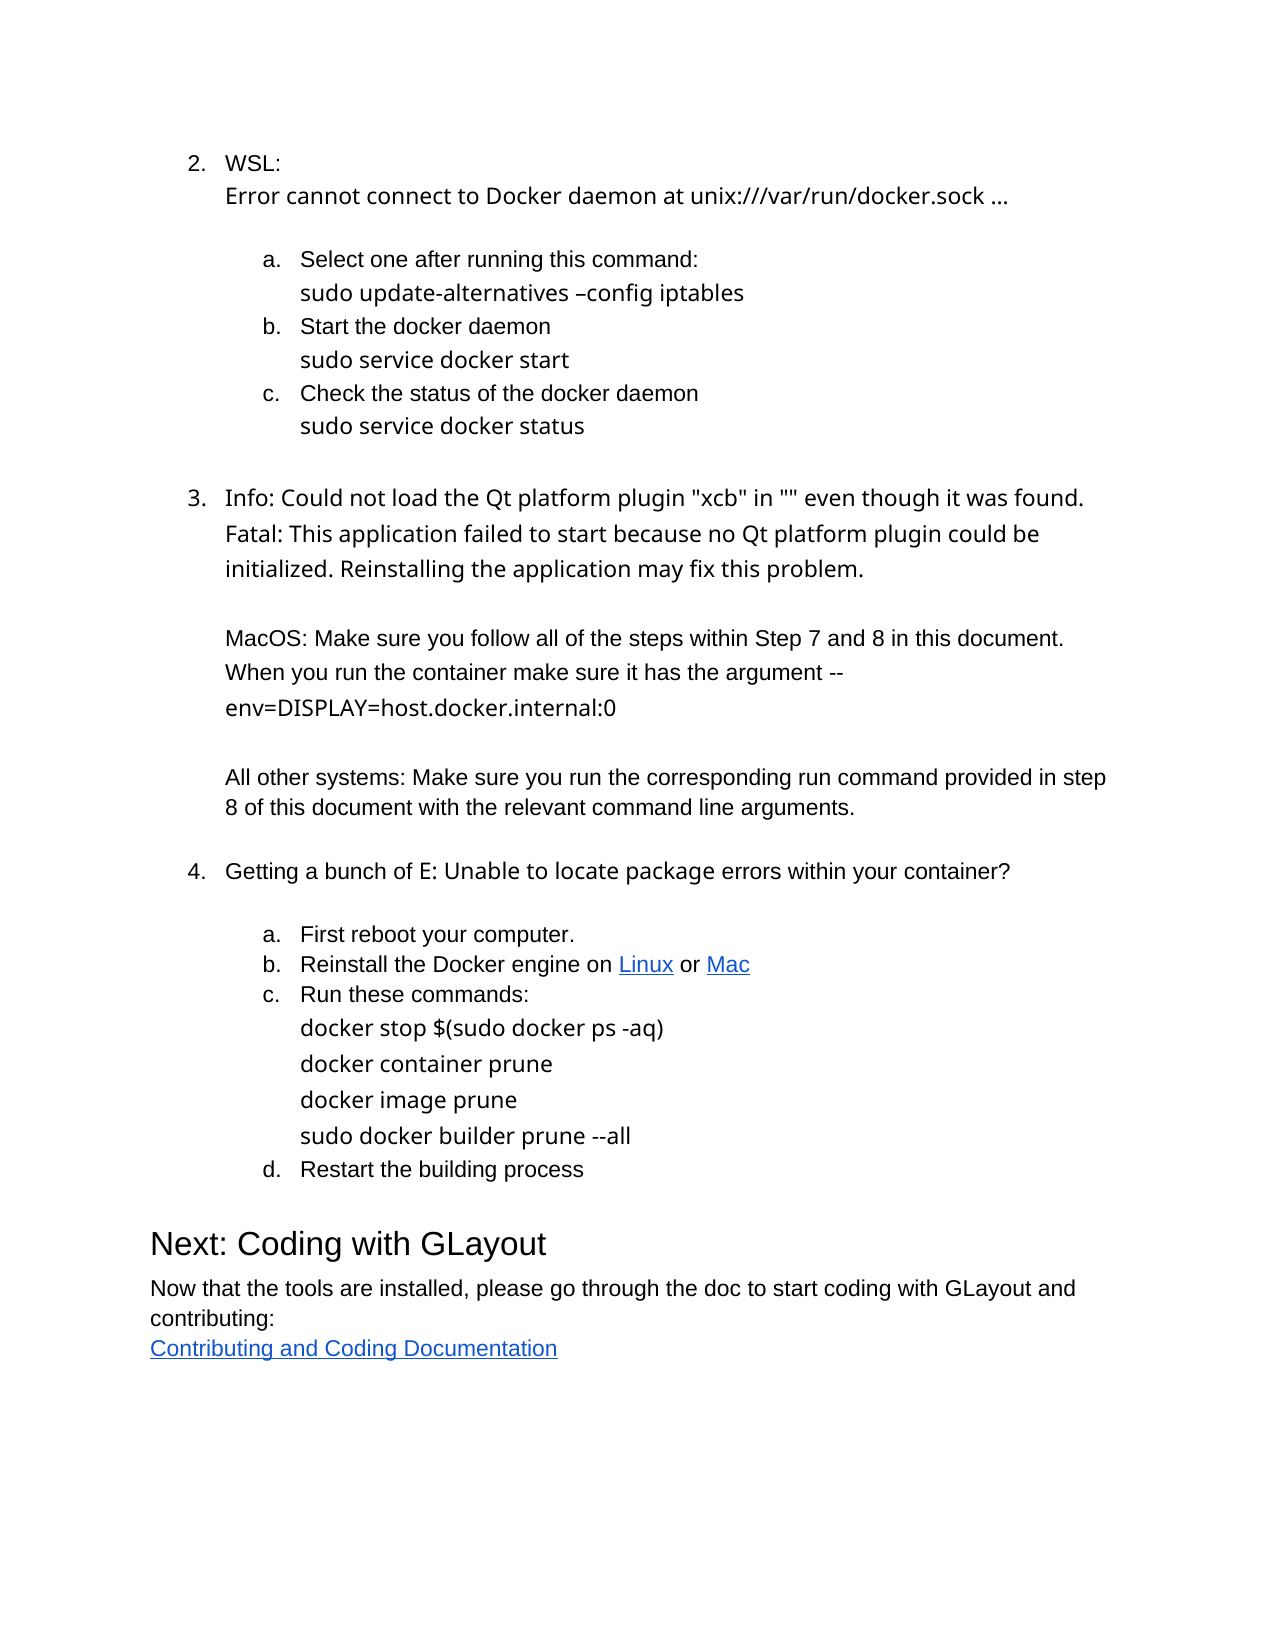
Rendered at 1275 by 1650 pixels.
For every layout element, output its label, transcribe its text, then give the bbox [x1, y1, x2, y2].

list First reboot your computer. [262, 921, 1125, 947]
text Now that the tools are installed, please go through the doc to start coding with GLayout and contributing: [150, 1275, 1125, 1331]
list Select one after running this command: sudo update-alternatives –config iptables [262, 246, 1125, 309]
text Contributing and Coding Documentation [150, 1335, 1125, 1362]
text sudo service docker start [300, 343, 1125, 375]
text Error cannot connect to Docker daemon at unix:///var/run/docker.sock … [225, 180, 1125, 211]
list Reinstall the Docker engine on Linux or Mac [262, 951, 1125, 977]
list WSL: [187, 150, 1125, 176]
list Restart the building process [262, 1156, 1125, 1182]
text Fatal: This application failed to start because no Qt platform plugin could be initialized. Reinstalling the application may fix this problem. [225, 517, 1125, 585]
list Info: Could not load the Qt platform plugin "xcb" in "" even though it was found. [187, 482, 1125, 513]
list Check the status of the docker daemon [262, 379, 1125, 406]
subtitle Next: Coding with GLayout [150, 1224, 1125, 1262]
text MacOS: Make sure you follow all of the steps within Step 7 and 8 in this document. When you run the container make sure it has the argument --env=DISPLAY=host.docker.internal:0 [225, 625, 1125, 723]
text sudo service docker status [300, 410, 1125, 441]
list Start the docker daemon [262, 313, 1125, 340]
list Getting a bunch of E: Unable to locate package errors within your container? [187, 855, 1125, 886]
text All other systems: Make sure you run the corresponding run command provided in step 8 of this document with the relevant command line arguments. [225, 764, 1125, 821]
list Run these commands: docker stop $(sudo docker ps -aq) docker container prune docker image prune sudo docker builder prune --all [262, 981, 1125, 1151]
